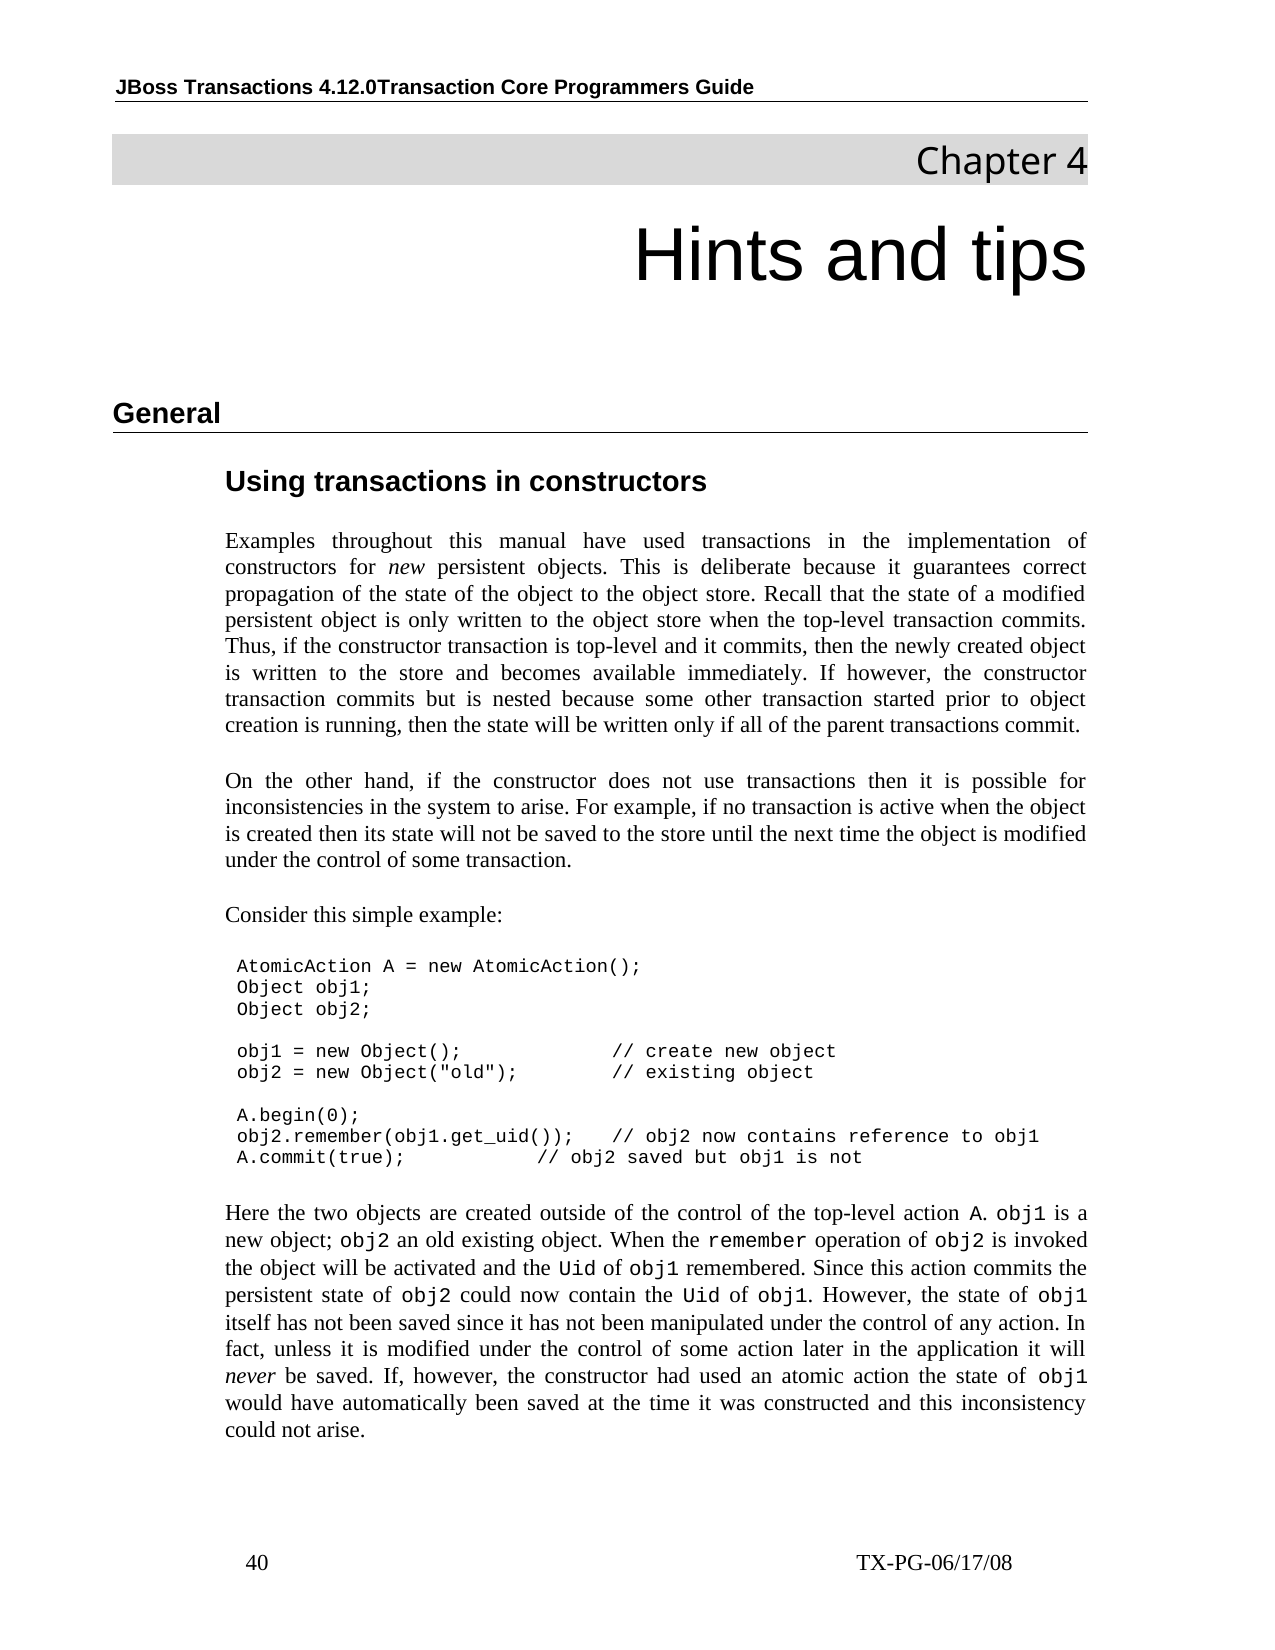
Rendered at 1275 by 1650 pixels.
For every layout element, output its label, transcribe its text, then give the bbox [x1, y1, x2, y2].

subtitle General [112, 396, 1088, 433]
subtitle Using transactions in constructors [225, 464, 1088, 498]
text Examples throughout this manual have used transactions in the implementation of constructors for new persistent objects. This is deliberate because it guarantees correct propagation of the state of the object to the object store. Recall that the state of a modified persistent object is only written to the object store when the top-level transaction commits. Thus, if the constructor transaction is top-level and it commits, then the newly created object is written to the store and becomes available immediately. If however, the constructor transaction commits but is nested because some other transaction started prior to object creation is running, then the state will be written only if all of the parent transactions commit. [225, 527, 1088, 738]
title Hints and tips [228, 210, 1088, 296]
text On the other hand, if the constructor does not use transactions then it is possible for inconsistencies in the system to arise. For example, if no transaction is active when the object is created then its state will not be saved to the store until the next time the object is modified under the control of some transaction. [225, 767, 1088, 872]
text Consider this simple example: [225, 901, 1088, 928]
text AtomicAction A = new AtomicAction(); Object obj1; Object obj2; obj1 = new Object(); // create new object obj2 = new Object("old"); // existing object A.begin(0); obj2.remember(obj1.get_uid()); // obj2 now contains reference to obj1 A.commit(true); // obj2 saved but obj1 is not [237, 957, 1088, 1169]
text Here the two objects are created outside of the control of the top-level action A. obj1 is a new object; obj2 an old existing object. When the remember operation of obj2 is invoked the object will be activated and the Uid of obj1 remembered. Since this action commits the persistent state of obj2 could now contain the Uid of obj1. However, the state of obj1 itself has not been saved since it has not been manipulated under the control of any action. In fact, unless it is modified under the control of some action later in the application it will never be saved. If, however, the constructor had used an atomic action the state of obj1 would have automatically been saved at the time it was constructed and this inconsistency could not arise. [225, 1199, 1088, 1442]
